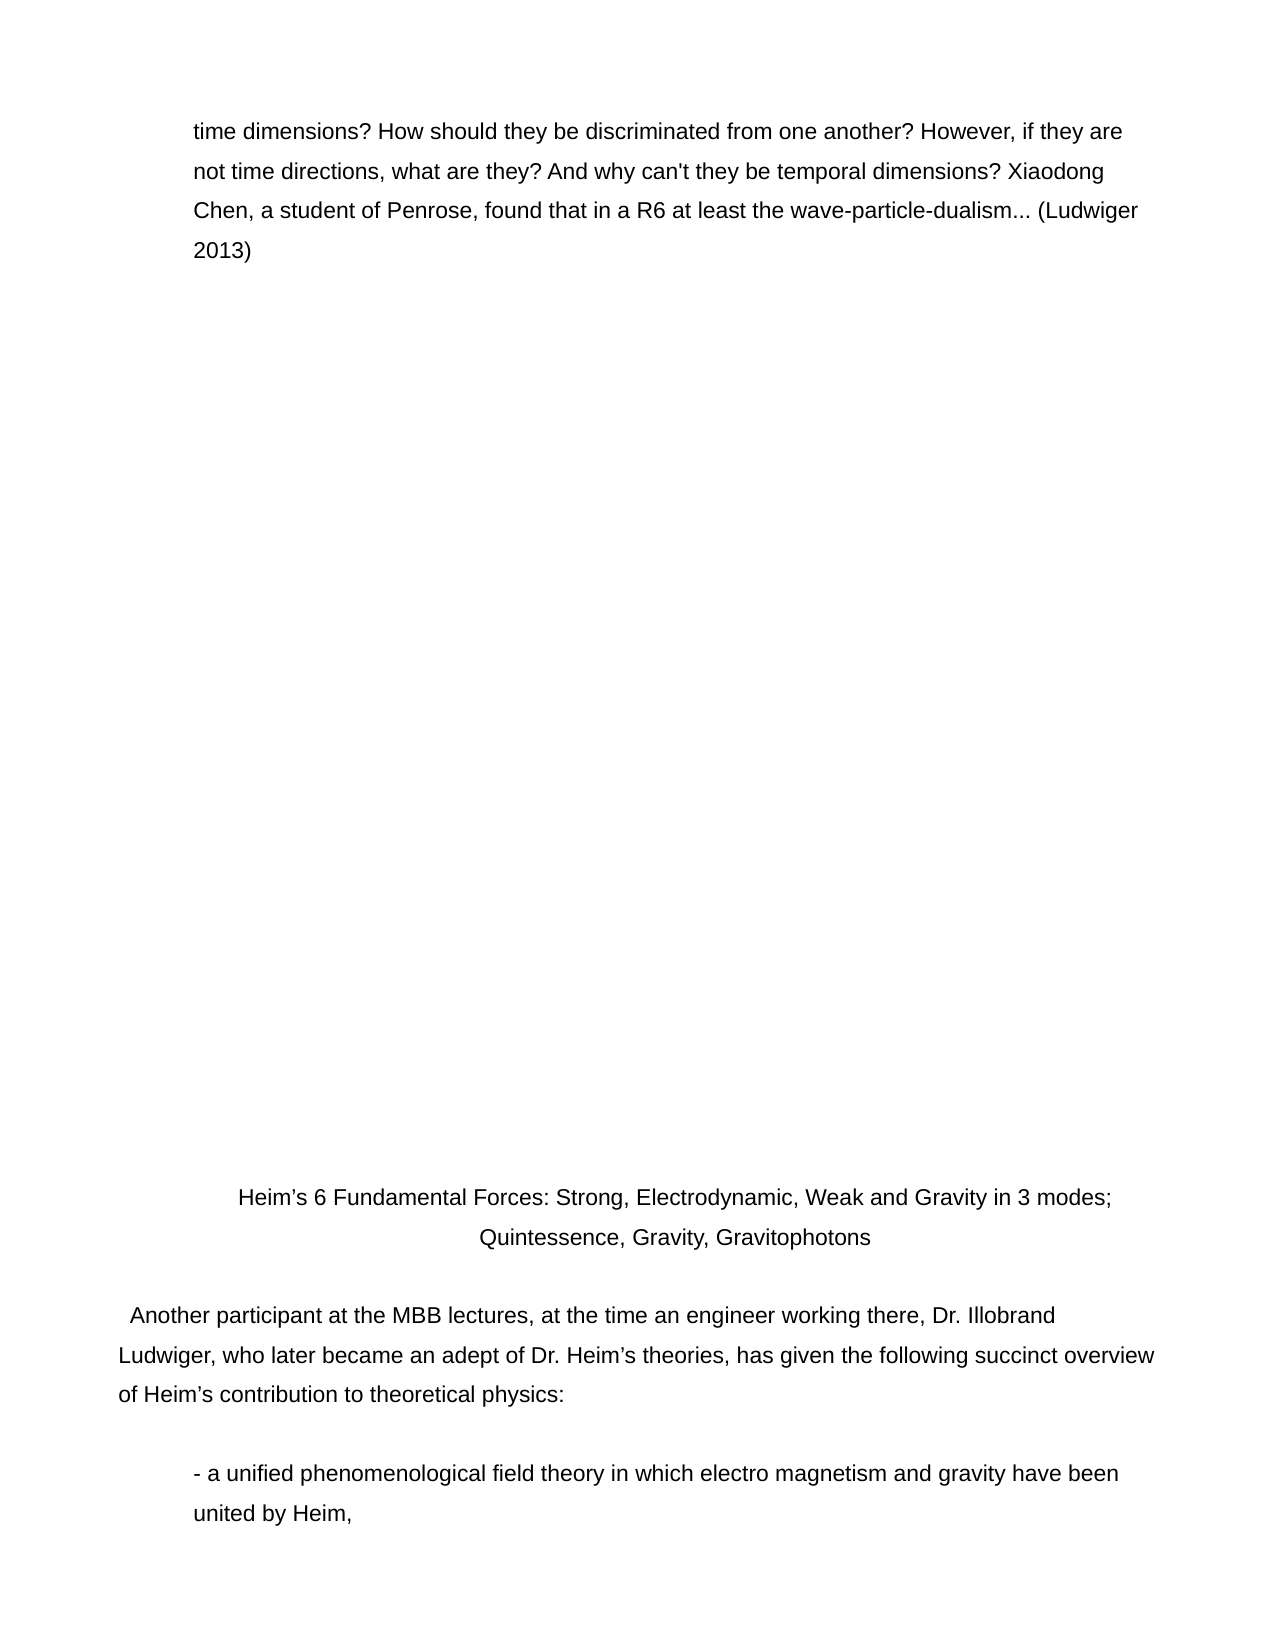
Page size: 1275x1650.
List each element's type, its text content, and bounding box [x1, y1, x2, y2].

text - a unified phenomenological field theory in which electro magnetism and gravity have been united by Heim, [193, 1460, 1157, 1526]
text Another participant at the MBB lectures, at the time an engineer working there, Dr. Illobrand Ludwiger, who later became an adept of Dr. Heim’s theories, has given the following succinct overview of Heim’s contribution to theoretical physics: [118, 1302, 1157, 1408]
text time dimensions? How should they be discriminated from one another? However, if they are not time directions, what are they? And why can't they be temporal dimensions? Xiaodong Chen, a student of Penrose, found that in a R6 at least the wave-particle-dualism... (Ludwiger 2013) [193, 118, 1157, 263]
text Heim’s 6 Fundamental Forces: Strong, Electrodynamic, Weak and Gravity in 3 modes; Quintessence, Gravity, Gravitophotons [193, 1184, 1157, 1250]
